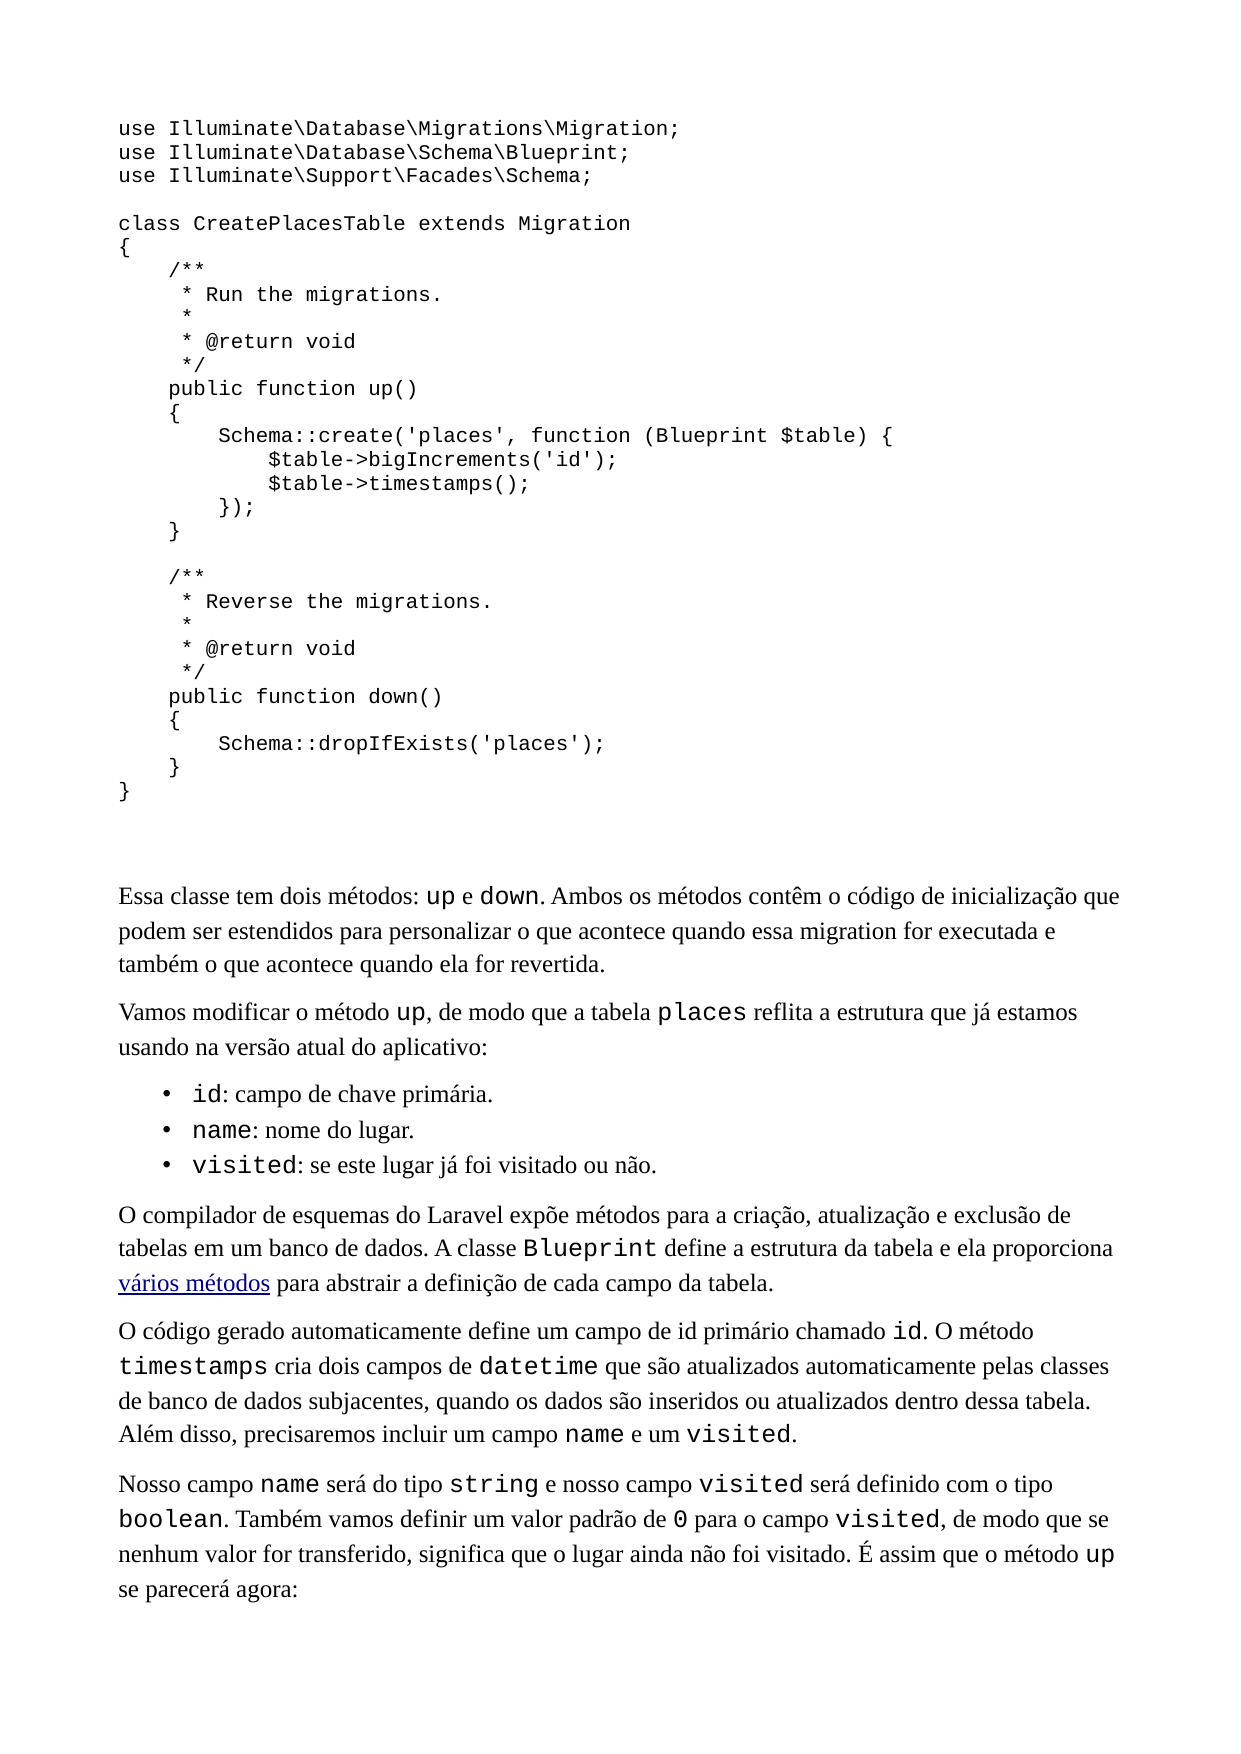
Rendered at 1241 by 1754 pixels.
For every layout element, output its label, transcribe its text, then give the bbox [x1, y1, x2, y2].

text $table->bigIncrements('id'); [118, 449, 1122, 473]
text * @return void [118, 638, 1122, 662]
text } [118, 757, 1122, 780]
text Essa classe tem dois métodos: up e down. Ambos os métodos contêm o código de inicialização que podem ser estendidos para personalizar o que acontece quando essa migration for executada e também o que acontece quando ela for revertida. [118, 881, 1122, 978]
text class CreatePlacesTable extends Migration [118, 213, 1122, 236]
text */ [118, 662, 1122, 686]
text * @return void [118, 331, 1122, 354]
text * [118, 615, 1122, 638]
text * [118, 307, 1122, 331]
text O compilador de esquemas do Laravel expõe métodos para a criação, atualização e exclusão de tabelas em um banco de dados. A classe Blueprint define a estrutura da tabela e ela proporciona vários métodos para abstrair a definição de cada campo da tabela. [118, 1200, 1122, 1297]
text Schema::dropIfExists('places'); [118, 733, 1122, 757]
text $table->timestamps(); [118, 473, 1122, 496]
text /** [118, 567, 1122, 591]
text public function up() [118, 378, 1122, 402]
text O código gerado automaticamente define um campo de id primário chamado id. O método timestamps cria dois campos de datetime que são atualizados automaticamente pelas classes de banco de dados subjacentes, quando os dados são inseridos ou atualizados dentro dessa tabela. Além disso, precisaremos incluir um campo name e um visited. [118, 1316, 1122, 1450]
text use Illuminate\Support\Facades\Schema; [118, 165, 1122, 189]
text Nosso campo name será do tipo string e nosso campo visited será definido com o tipo boolean. Também vamos definir um valor padrão de 0 para o campo visited, de modo que se nenhum valor for transferido, significa que o lugar ainda não foi visitado. É assim que o método up se parecerá agora: [118, 1469, 1122, 1603]
text public function down() [118, 686, 1122, 709]
text Schema::create('places', function (Blueprint $table) { [118, 426, 1122, 449]
text use Illuminate\Database\Schema\Blueprint; [118, 142, 1122, 165]
text { [118, 709, 1122, 733]
list id: campo de chave primária. [162, 1079, 1122, 1110]
text }); [118, 496, 1122, 520]
text Vamos modificar o método up, de modo que a tabela places reflita a estrutura que já estamos usando na versão atual do aplicativo: [118, 997, 1122, 1061]
text * Run the migrations. [118, 284, 1122, 307]
list name: nome do lugar. [162, 1115, 1122, 1146]
text { [118, 236, 1122, 260]
text { [118, 402, 1122, 426]
list visited: se este lugar já foi visitado ou não. [162, 1150, 1122, 1181]
text * Reverse the migrations. [118, 591, 1122, 615]
text */ [118, 354, 1122, 378]
text use Illuminate\Database\Migrations\Migration; [118, 118, 1122, 142]
text } [118, 780, 1122, 804]
text } [118, 520, 1122, 544]
text /** [118, 260, 1122, 284]
